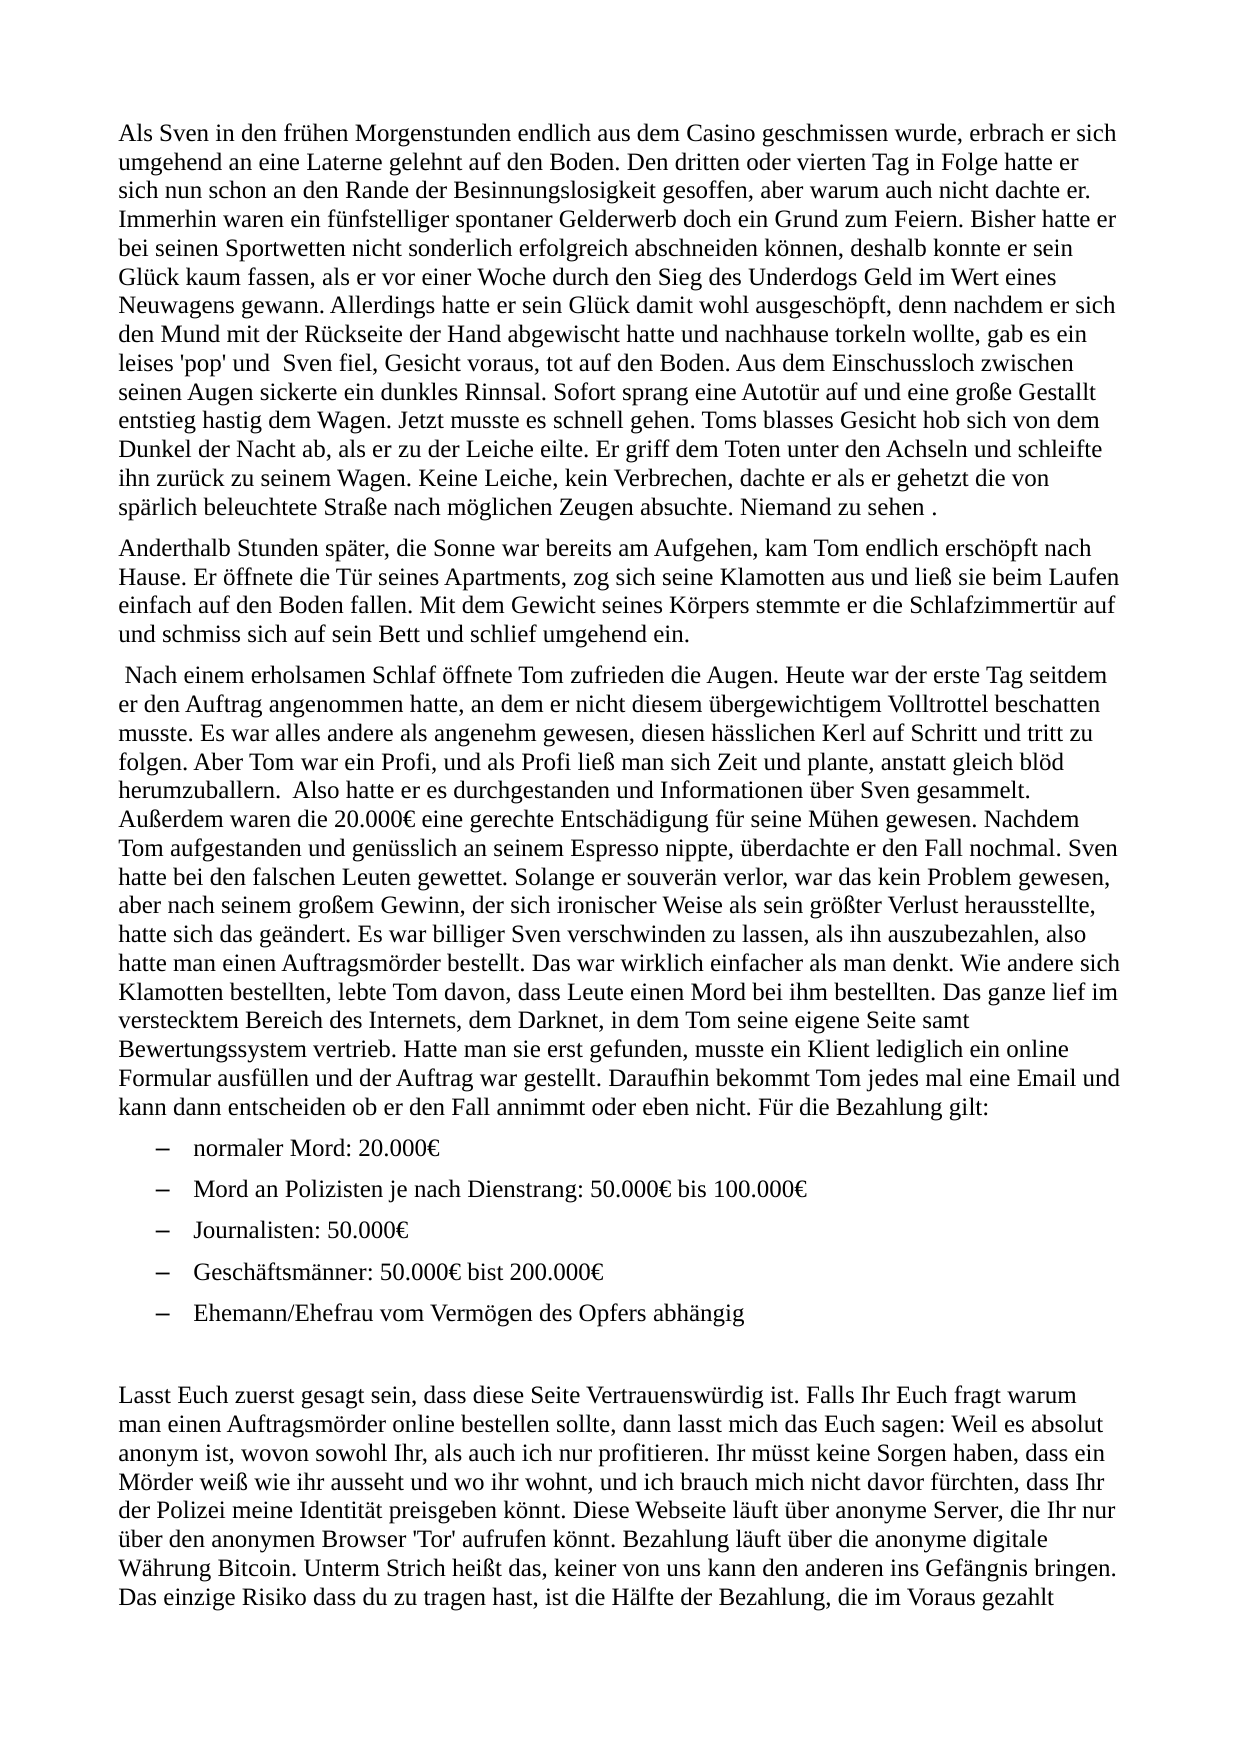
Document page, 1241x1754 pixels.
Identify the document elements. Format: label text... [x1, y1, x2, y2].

text Nach einem erholsamen Schlaf öffnete Tom zufrieden die Augen. Heute war der erste Tag seitdem er den Auftrag angenommen hatte, an dem er nicht diesem übergewichtigem Volltrottel beschatten musste. Es war alles andere als angenehm gewesen, diesen hässlichen Kerl auf Schritt und tritt zu folgen. Aber Tom war ein Profi, und als Profi ließ man sich Zeit und plante, anstatt gleich blöd herumzuballern. Also hatte er es durchgestanden und Informationen über Sven gesammelt. Außerdem waren die 20.000€ eine gerechte Entschädigung für seine Mühen gewesen. Nachdem Tom aufgestanden und genüsslich an seinem Espresso nippte, überdachte er den Fall nochmal. Sven hatte bei den falschen Leuten gewettet. Solange er souverän verlor, war das kein Problem gewesen, aber nach seinem großem Gewinn, der sich ironischer Weise als sein größter Verlust herausstellte, hatte sich das geändert. Es war billiger Sven verschwinden zu lassen, als ihn auszubezahlen, also hatte man einen Auftragsmörder bestellt. Das war wirklich einfacher als man denkt. Wie andere sich Klamotten bestellten, lebte Tom davon, dass Leute einen Mord bei ihm bestellten. Das ganze lief im verstecktem Bereich des Internets, dem Darknet, in dem Tom seine eigene Seite samt Bewertungssystem vertrieb. Hatte man sie erst gefunden, musste ein Klient lediglich ein online Formular ausfüllen und der Auftrag war gestellt. Daraufhin bekommt Tom jedes mal eine Email und kann dann entscheiden ob er den Fall annimmt oder eben nicht. Für die Bezahlung gilt: [118, 661, 1122, 1121]
list Journalisten: 50.000€ [156, 1216, 1122, 1244]
list normaler Mord: 20.000€ [156, 1133, 1122, 1162]
text Als Sven in den frühen Morgenstunden endlich aus dem Casino geschmissen wurde, erbrach er sich umgehend an eine Laterne gelehnt auf den Boden. Den dritten oder vierten Tag in Folge hatte er sich nun schon an den Rande der Besinnungslosigkeit gesoffen, aber warum auch nicht dachte er. Immerhin waren ein fünfstelliger spontaner Gelderwerb doch ein Grund zum Feiern. Bisher hatte er bei seinen Sportwetten nicht sonderlich erfolgreich abschneiden können, deshalb konnte er sein Glück kaum fassen, als er vor einer Woche durch den Sieg des Underdogs Geld im Wert eines Neuwagens gewann. Allerdings hatte er sein Glück damit wohl ausgeschöpft, denn nachdem er sich den Mund mit der Rückseite der Hand abgewischt hatte und nachhause torkeln wollte, gab es ein leises 'pop' und Sven fiel, Gesicht voraus, tot auf den Boden. Aus dem Einschussloch zwischen seinen Augen sickerte ein dunkles Rinnsal. Sofort sprang eine Autotür auf und eine große Gestallt entstieg hastig dem Wagen. Jetzt musste es schnell gehen. Toms blasses Gesicht hob sich von dem Dunkel der Nacht ab, als er zu der Leiche eilte. Er griff dem Toten unter den Achseln und schleifte ihn zurück zu seinem Wagen. Keine Leiche, kein Verbrechen, dachte er als er gehetzt die von spärlich beleuchtete Straße nach möglichen Zeugen absuchte. Niemand zu sehen . [118, 118, 1122, 521]
list Geschäftsmänner: 50.000€ bist 200.000€ [156, 1257, 1122, 1286]
list Ehemann/Ehefrau vom Vermögen des Opfers abhängig [156, 1298, 1122, 1327]
text Anderthalb Stunden später, die Sonne war bereits am Aufgehen, kam Tom endlich erschöpft nach Hause. Er öffnete die Tür seines Apartments, zog sich seine Klamotten aus und ließ sie beim Laufen einfach auf den Boden fallen. Mit dem Gewicht seines Körpers stemmte er die Schlafzimmertür auf und schmiss sich auf sein Bett und schlief umgehend ein. [118, 533, 1122, 648]
text Lasst Euch zuerst gesagt sein, dass diese Seite Vertrauenswürdig ist. Falls Ihr Euch fragt warum man einen Auftragsmörder online bestellen sollte, dann lasst mich das Euch sagen: Weil es absolut anonym ist, wovon sowohl Ihr, als auch ich nur profitieren. Ihr müsst keine Sorgen haben, dass ein Mörder weiß wie ihr ausseht und wo ihr wohnt, und ich brauch mich nicht davor fürchten, dass Ihr der Polizei meine Identität preisgeben könnt. Diese Webseite läuft über anonyme Server, die Ihr nur über den anonymen Browser 'Tor' aufrufen könnt. Bezahlung läuft über die anonyme digitale Währung Bitcoin. Unterm Strich heißt das, keiner von uns kann den anderen ins Gefängnis bringen. Das einzige Risiko dass du zu tragen hast, ist die Hälfte der Bezahlung, die im Voraus gezahlt [118, 1381, 1122, 1611]
list Mord an Polizisten je nach Dienstrang: 50.000€ bis 100.000€ [156, 1174, 1122, 1203]
